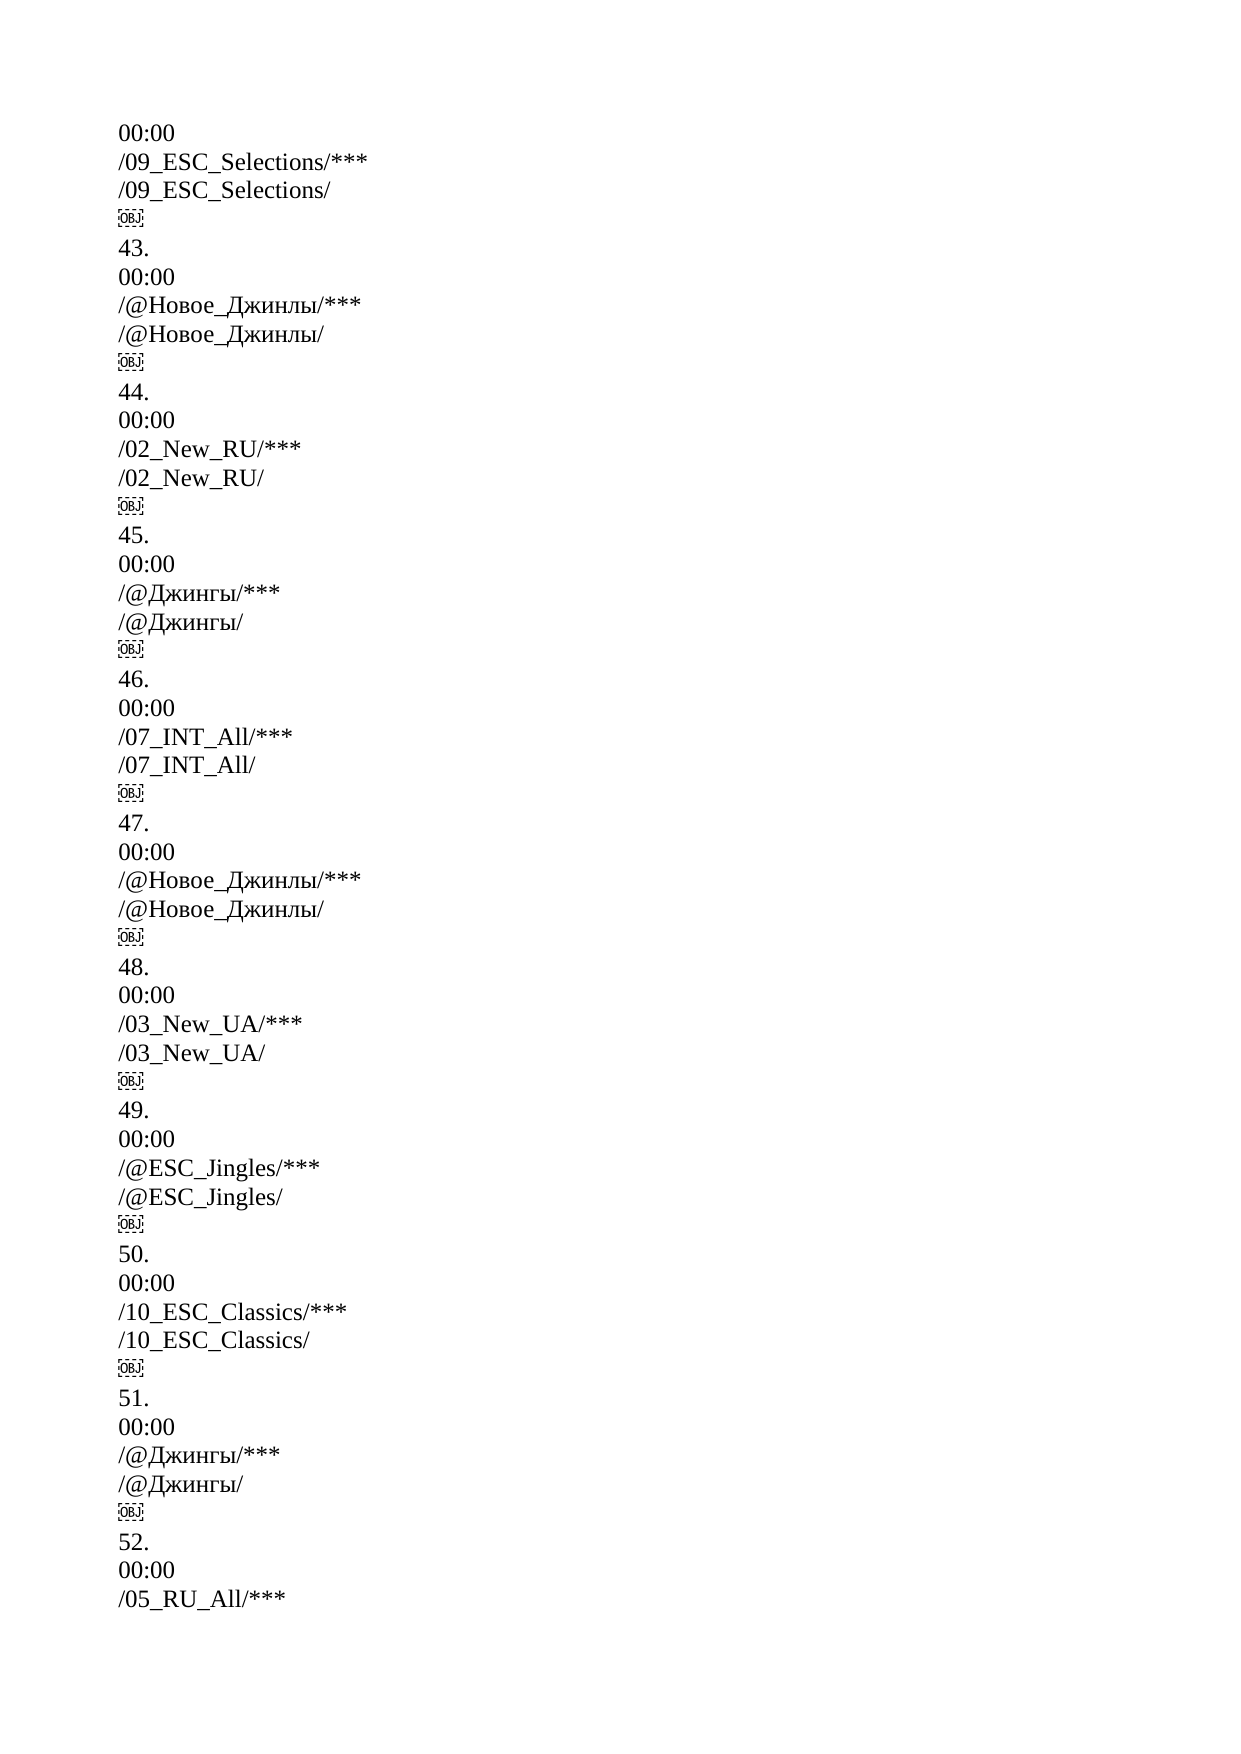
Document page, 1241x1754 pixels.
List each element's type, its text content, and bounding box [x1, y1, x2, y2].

text /02_New_RU/ [118, 463, 1122, 492]
text 00:00 [118, 837, 1122, 866]
text ￼ [118, 636, 1122, 664]
text /09_ESC_Selections/ [118, 176, 1122, 204]
text 00:00 [118, 549, 1122, 578]
text 51. [118, 1383, 1122, 1412]
text ￼ [118, 1498, 1122, 1527]
text 00:00 [118, 262, 1122, 291]
text 48. [118, 952, 1122, 981]
text /10_ESC_Classics/ [118, 1326, 1122, 1354]
text /@Джингы/ [118, 607, 1122, 636]
text /@Новое_Джинлы/ [118, 319, 1122, 348]
text 47. [118, 808, 1122, 837]
text ￼ [118, 348, 1122, 377]
text ￼ [118, 779, 1122, 808]
text /03_New_UA/ [118, 1038, 1122, 1067]
text 00:00 [118, 1268, 1122, 1297]
text 49. [118, 1096, 1122, 1124]
text ￼ [118, 204, 1122, 233]
text /@Новое_Джинлы/*** [118, 291, 1122, 319]
text /@Джингы/*** [118, 578, 1122, 607]
text ￼ [118, 1211, 1122, 1239]
text /03_New_UA/*** [118, 1009, 1122, 1038]
text /@Джингы/*** [118, 1441, 1122, 1469]
text /02_New_RU/*** [118, 434, 1122, 463]
text ￼ [118, 1354, 1122, 1383]
text /@Джингы/ [118, 1469, 1122, 1498]
text 45. [118, 521, 1122, 549]
text /07_INT_All/*** [118, 722, 1122, 751]
text /05_RU_All/*** [118, 1584, 1122, 1613]
text /@ESC_Jingles/ [118, 1182, 1122, 1211]
text 43. [118, 233, 1122, 262]
text 50. [118, 1239, 1122, 1268]
text 00:00 [118, 1124, 1122, 1153]
text /@Новое_Джинлы/ [118, 894, 1122, 923]
text 00:00 [118, 406, 1122, 434]
text 00:00 [118, 693, 1122, 722]
text 44. [118, 377, 1122, 406]
text /09_ESC_Selections/*** [118, 147, 1122, 176]
text ￼ [118, 1067, 1122, 1096]
text /@ESC_Jingles/*** [118, 1153, 1122, 1182]
text /@Новое_Джинлы/*** [118, 866, 1122, 894]
text /10_ESC_Classics/*** [118, 1297, 1122, 1326]
text 00:00 [118, 118, 1122, 147]
text ￼ [118, 923, 1122, 952]
text 00:00 [118, 981, 1122, 1009]
text /07_INT_All/ [118, 751, 1122, 779]
text 00:00 [118, 1556, 1122, 1584]
text 00:00 [118, 1412, 1122, 1441]
text ￼ [118, 492, 1122, 521]
text 52. [118, 1527, 1122, 1556]
text 46. [118, 664, 1122, 693]
